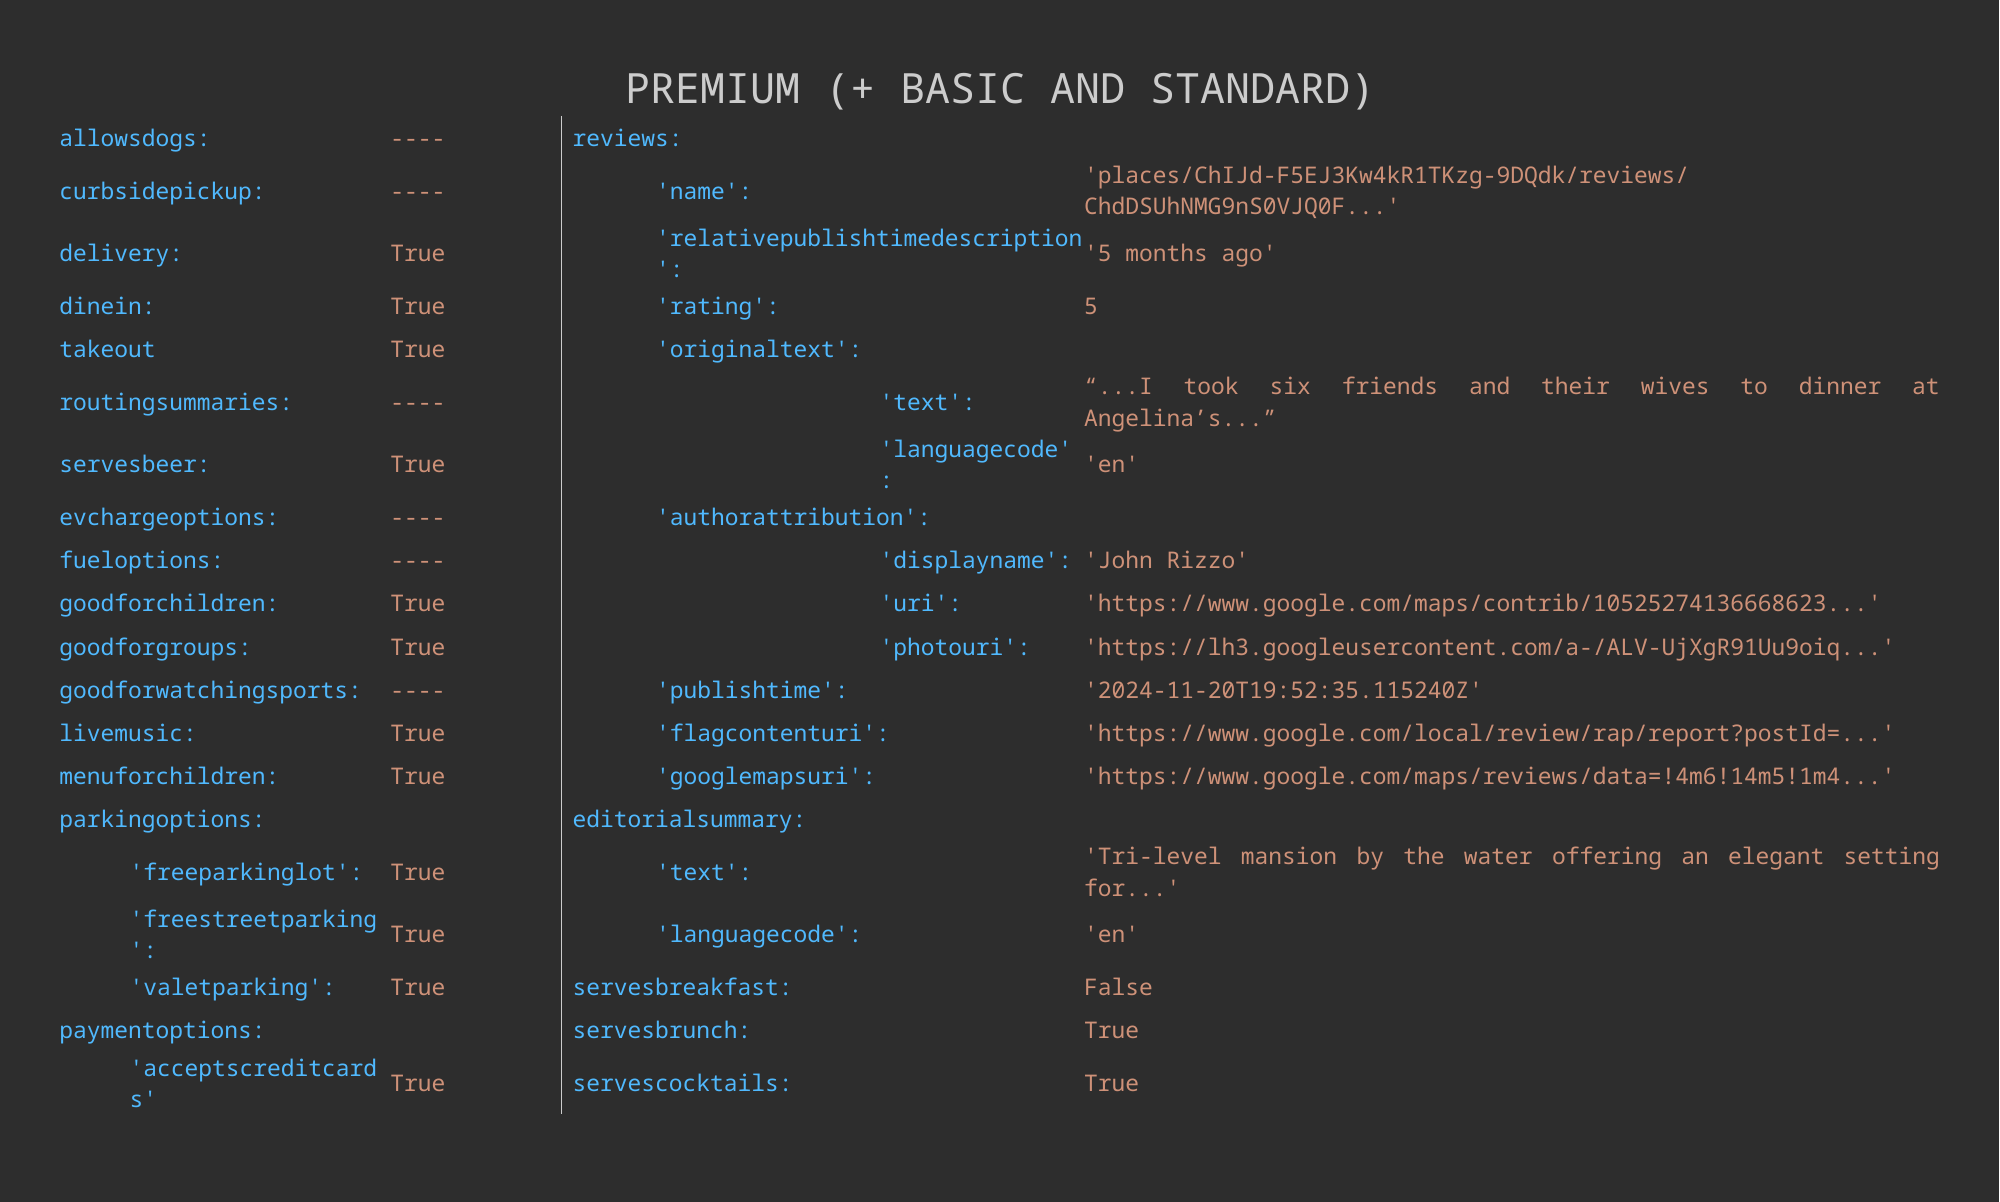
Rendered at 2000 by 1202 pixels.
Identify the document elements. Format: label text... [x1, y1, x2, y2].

table_cell [562, 327, 656, 370]
table_cell ---- [390, 538, 561, 581]
table_cell [562, 159, 656, 221]
table_cell 'valetParking': [129, 965, 390, 1008]
table_cell False [1084, 965, 1941, 1008]
table_cell True [1084, 1008, 1941, 1051]
table_cell ---- [390, 159, 561, 221]
table_cell '2024-11-20T19:52:35.115240Z' [1084, 668, 1941, 711]
table_cell curbsidePickup: [59, 159, 390, 221]
table_cell 'en' [1084, 433, 1941, 495]
table_cell ---- [390, 370, 561, 433]
table_cell 'flagContentUri': [656, 711, 1084, 754]
table_cell 'freeStreetParking': [129, 903, 390, 965]
table_header AllowsDogs: [59, 116, 390, 159]
table_header reviews: [562, 116, 1084, 159]
table_cell True [390, 754, 561, 797]
table_cell servesCocktails: [562, 1051, 1084, 1114]
table_cell True [390, 1051, 561, 1114]
text PREMIUM (+ BASIC AND STANDARD) [59, 59, 1941, 116]
table_cell 'https://www.google.com/local/review/rap/report?postId=...' [1084, 711, 1941, 754]
table_cell fuelOptions: [59, 538, 390, 581]
table_cell 'uri': [879, 581, 1084, 624]
table_cell servesBeer: [59, 433, 390, 495]
table_cell True [390, 903, 561, 965]
table_cell paymentOptions: [59, 1008, 390, 1051]
table_cell ---- [390, 668, 561, 711]
table_cell takeout [59, 327, 390, 370]
table_cell 'languageCode': [656, 903, 1084, 965]
table_cell [562, 668, 656, 711]
table_cell 'https://www.google.com/maps/contrib/10525274136668623...' [1084, 581, 1941, 624]
table_cell 'en' [1084, 903, 1941, 965]
table_cell evChargeOptions: [59, 495, 390, 538]
table_cell [562, 433, 656, 495]
table_cell [562, 625, 656, 668]
table_cell 'https://lh3.googleusercontent.com/a-/ALV-UjXgR91Uu9oiq...' [1084, 625, 1941, 668]
table_cell 'publishTime': [656, 668, 1084, 711]
table_cell True [1084, 1051, 1941, 1114]
table_cell [656, 625, 879, 668]
table_cell [562, 581, 656, 624]
table_cell [562, 903, 656, 965]
table_cell [390, 1008, 561, 1051]
table_cell goodForGroups: [59, 625, 390, 668]
table_cell True [390, 965, 561, 1008]
table_cell [59, 965, 129, 1008]
table_cell [562, 221, 656, 284]
table_cell 'rating': [656, 284, 1084, 327]
table_cell “...I took six friends and their wives to dinner at Angelina’s...” [1084, 370, 1941, 433]
table_cell servesBrunch: [562, 1008, 1084, 1051]
table_cell [562, 284, 656, 327]
table_cell 'authorAttribution': [656, 495, 1084, 538]
table_cell 'text': [656, 840, 1084, 903]
table_cell 'originalText': [656, 327, 1084, 370]
table_cell True [390, 433, 561, 495]
table_cell 'googleMapsUri': [656, 754, 1084, 797]
table_cell [656, 370, 879, 433]
table_cell 'acceptsCreditCards' [129, 1051, 390, 1114]
table_cell True [390, 221, 561, 284]
table_cell [1084, 495, 1941, 538]
table_cell goodForWatchingSports: [59, 668, 390, 711]
table_cell [1084, 797, 1941, 840]
table_cell 'text': [879, 370, 1084, 433]
table_cell routingSummaries: [59, 370, 390, 433]
table_cell 'places/ChIJd-F5EJ3Kw4kR1TKzg-9DQdk/reviews/ChdDSUhNMG9nS0VJQ0F...' [1084, 159, 1941, 221]
table_cell 'John Rizzo' [1084, 538, 1941, 581]
table_cell [656, 538, 879, 581]
table_cell True [390, 284, 561, 327]
table_cell 'name': [656, 159, 1084, 221]
table_cell [562, 538, 656, 581]
table_header [1084, 116, 1941, 159]
table_cell [562, 840, 656, 903]
table_cell [59, 903, 129, 965]
table_cell servesBreakfast: [562, 965, 1084, 1008]
table_cell [390, 797, 561, 840]
table_cell [656, 433, 879, 495]
table_cell True [390, 711, 561, 754]
table_cell [1084, 327, 1941, 370]
table_cell 'languageCode': [879, 433, 1084, 495]
table_cell [562, 711, 656, 754]
table_cell 'freeParkingLot': [129, 840, 390, 903]
table_cell delivery: [59, 221, 390, 284]
table_header ---- [390, 116, 561, 159]
table_cell 'relativePublishTimeDescription': [656, 221, 1084, 284]
table_cell editorialSummary: [562, 797, 1084, 840]
table_cell 5 [1084, 284, 1941, 327]
table_cell '5 months ago' [1084, 221, 1941, 284]
table_cell True [390, 581, 561, 624]
table_cell [562, 370, 656, 433]
table_cell 'https://www.google.com/maps/reviews/data=!4m6!14m5!1m4...' [1084, 754, 1941, 797]
table_cell liveMusic: [59, 711, 390, 754]
table_cell True [390, 327, 561, 370]
table_cell [562, 754, 656, 797]
table_cell ---- [390, 495, 561, 538]
table_cell 'Tri-level mansion by the water offering an elegant setting for...' [1084, 840, 1941, 903]
table_cell dineIn: [59, 284, 390, 327]
table_cell menuForChildren: [59, 754, 390, 797]
table_cell True [390, 840, 561, 903]
table_cell [656, 581, 879, 624]
table_cell True [390, 625, 561, 668]
table_cell parkingOptions: [59, 797, 390, 840]
table_cell goodForChildren: [59, 581, 390, 624]
table_cell [59, 840, 129, 903]
table_cell 'photoUri': [879, 625, 1084, 668]
table_cell [562, 495, 656, 538]
table_cell [59, 1051, 129, 1114]
table_cell 'displayName': [879, 538, 1084, 581]
